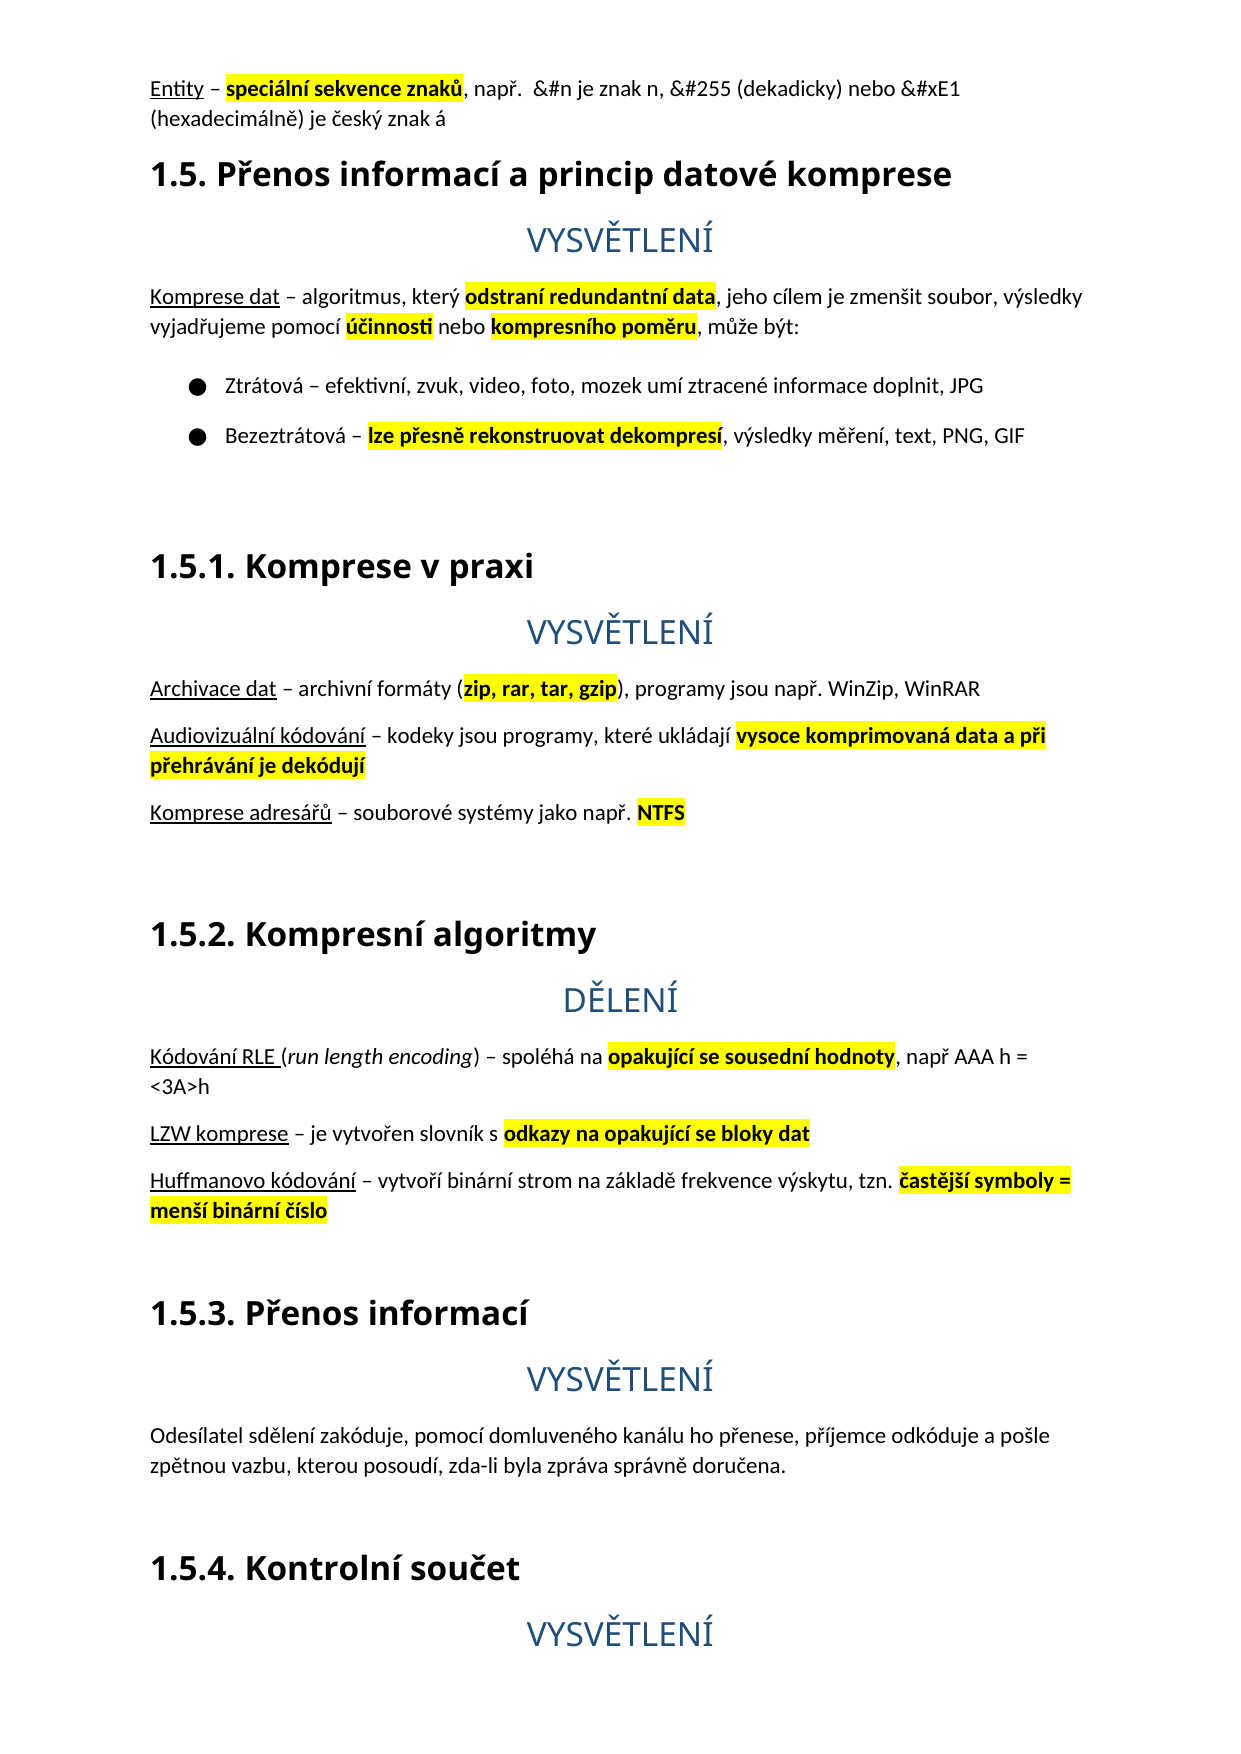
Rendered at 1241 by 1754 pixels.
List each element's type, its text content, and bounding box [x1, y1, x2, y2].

text 1.5.1. Komprese v praxi [150, 543, 1090, 588]
text vysvětlení [150, 609, 1090, 654]
text LZW komprese – je vytvořen slovník s odkazy na opakující se bloky dat [150, 1119, 1090, 1147]
text vysvětlení [150, 217, 1090, 262]
text 1.5. Přenos informací a princip datové komprese [150, 151, 1090, 196]
text Entity – speciální sekvence znaků, např. &#n je znak n, &#255 (dekadicky) nebo &#xE1 (hexadecimálně) je český znak á [150, 74, 1090, 132]
text vysvětlení [150, 1356, 1090, 1401]
list Bezeztrátová – lze přesně rekonstruovat dekompresí, výsledky měření, text, PNG, GIF [187, 410, 1090, 457]
text Huffmanovo kódování – vytvoří binární strom na základě frekvence výskytu, tzn. častější symboly = menší binární číslo [150, 1166, 1090, 1224]
text 1.5.3. Přenos informací [150, 1290, 1090, 1335]
list Ztrátová – efektivní, zvuk, video, foto, mozek umí ztracené informace doplnit, JPG [187, 359, 1090, 406]
text Audiovizuální kódování – kodeky jsou programy, které ukládají vysoce komprimovaná data a při přehrávání je dekódují [150, 721, 1090, 779]
text Kódování RLE (run length encoding) – spoléhá na opakující se sousední hodnoty, např AAA h = <3A>h [150, 1042, 1090, 1100]
text Komprese adresářů – souborové systémy jako např. NTFS [150, 798, 1090, 826]
text Archivace dat – archivní formáty (zip, rar, tar, gzip), programy jsou např. WinZip, WinRAR [150, 674, 1090, 702]
text 1.5.4. Kontrolní součet [150, 1545, 1090, 1591]
text Komprese dat – algoritmus, který odstraní redundantní data, jeho cílem je zmenšit soubor, výsledky vyjadřujeme pomocí účinnosti nebo kompresního poměru, může být: [150, 282, 1090, 340]
text 1.5.2. Kompresní algoritmy [150, 911, 1090, 956]
text dělení [150, 976, 1090, 1022]
text Odesílatel sdělení zakóduje, pomocí domluveného kanálu ho přenese, příjemce odkóduje a pošle zpětnou vazbu, kterou posoudí, zda-li byla zpráva správně doručena. [150, 1421, 1090, 1479]
text vysvětlení [150, 1611, 1090, 1656]
